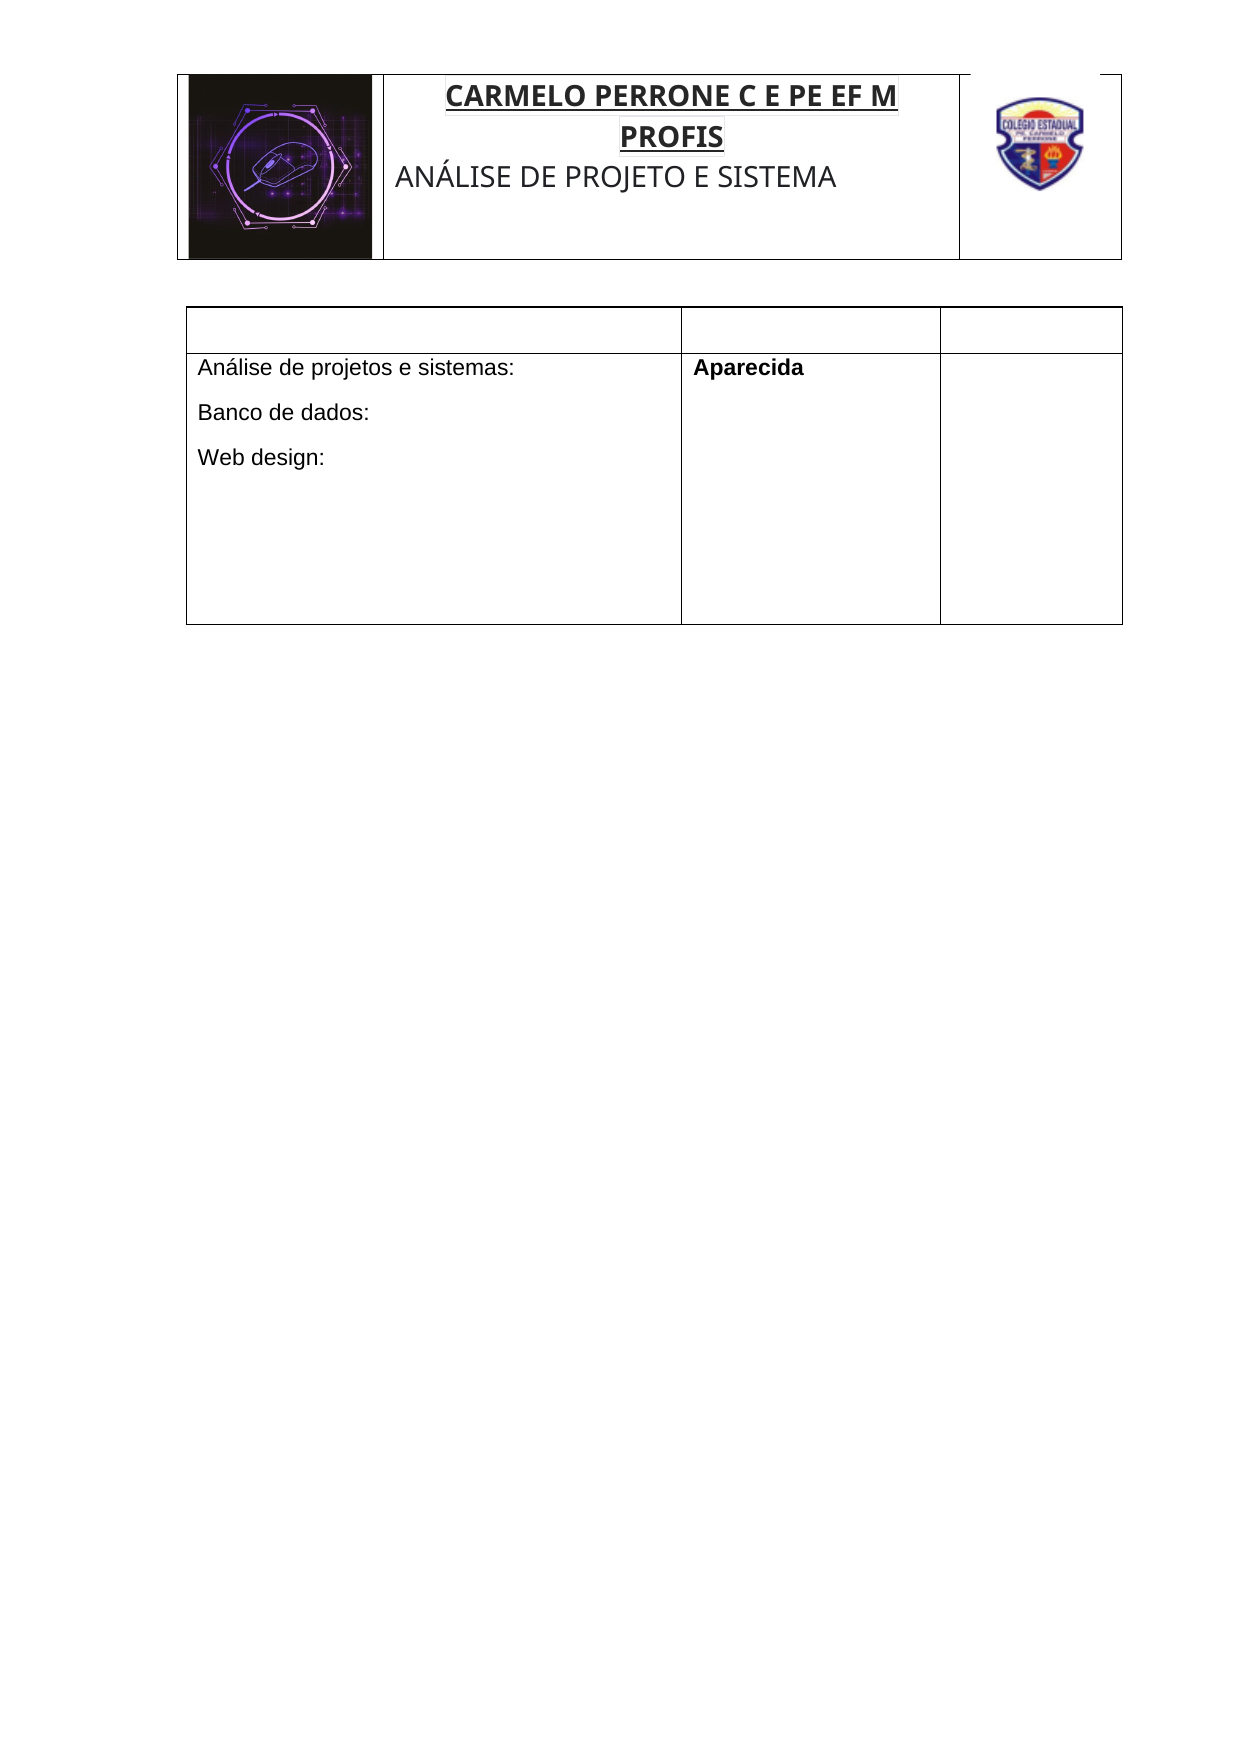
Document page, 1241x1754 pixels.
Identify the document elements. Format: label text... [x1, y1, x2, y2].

table_header [682, 308, 940, 352]
picture [188, 74, 373, 259]
table_cell Aparecida [682, 354, 940, 624]
table_cell Análise de projetos e sistemas: Banco de dados: Web design: [187, 354, 681, 624]
picture [970, 74, 1101, 199]
table_header [941, 308, 1122, 352]
table_header [187, 308, 681, 352]
table_cell [941, 354, 1122, 624]
